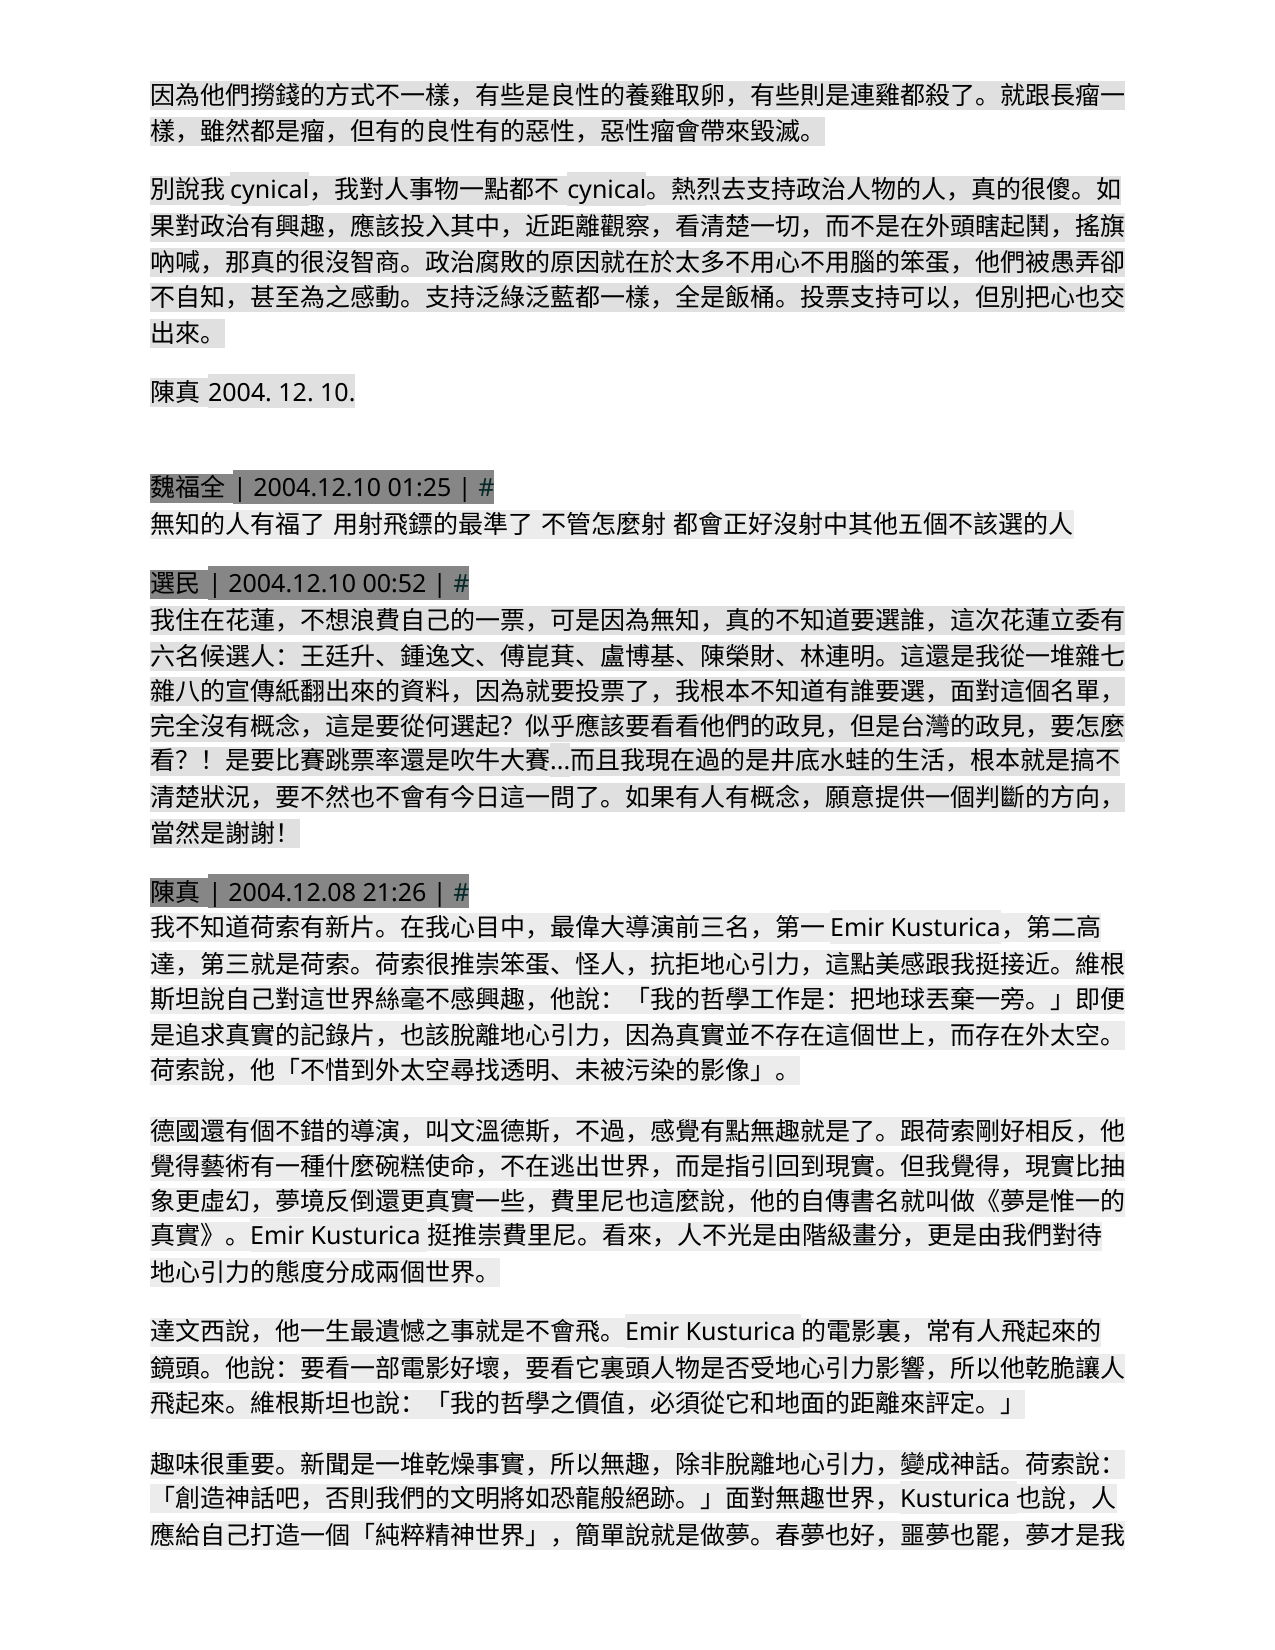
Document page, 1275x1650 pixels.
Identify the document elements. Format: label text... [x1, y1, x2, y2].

text 趣味很重要。新聞是一堆乾燥事實，所以無趣，除非脫離地心引力，變成神話。荷索說：「創造神話吧，否則我們的文明將如恐龍般絕跡。」面對無趣世界，Kusturica 也說，人應給自己打造一個「純粹精神世界」，簡單說就是做夢。春夢也好，噩夢也罷，夢才是我 [150, 1444, 1125, 1550]
text 達文西說，他一生最遺憾之事就是不會飛。Emir Kusturica的電影裏，常有人飛起來的鏡頭。他說：要看一部電影好壞，要看它裏頭人物是否受地心引力影響，所以他乾脆讓人飛起來。維根斯坦也說：「我的哲學之價值，必須從它和地面的距離來評定。」 [150, 1312, 1125, 1419]
text 無知的人有福了 用射飛鏢的最準了 不管怎麼射 都會正好沒射中其他五個不該選的人 [150, 504, 1125, 539]
text 魏福全 | 2004.12.10 01:25 | # [150, 469, 1125, 504]
text 因為他們撈錢的方式不一樣，有些是良性的養雞取卵，有些則是連雞都殺了。就跟長瘤一樣，雖然都是瘤，但有的良性有的惡性，惡性瘤會帶來毀滅。 [150, 75, 1125, 146]
text 我不知道荷索有新片。在我心目中，最偉大導演前三名，第一Emir Kusturica，第二高達，第三就是荷索。荷索很推崇笨蛋、怪人，抗拒地心引力，這點美感跟我挺接近。維根斯坦說自己對這世界絲毫不感興趣，他說：「我的哲學工作是：把地球丟棄一旁。」即便是追求真實的記錄片，也該脫離地心引力，因為真實並不存在這個世上，而存在外太空。荷索說，他「不惜到外太空尋找透明、未被污染的影像」。 [150, 908, 1125, 1085]
text 別說我cynical，我對人事物一點都不 cynical。熱烈去支持政治人物的人，真的很傻。如果對政治有興趣，應該投入其中，近距離觀察，看清楚一切，而不是在外頭瞎起鬨，搖旗吶喊，那真的很沒智商。政治腐敗的原因就在於太多不用心不用腦的笨蛋，他們被愚弄卻不自知，甚至為之感動。支持泛綠泛藍都一樣，全是飯桶。投票支持可以，但別把心也交出來。 [150, 171, 1125, 348]
text 選民 | 2004.12.10 00:52 | # [150, 564, 1125, 600]
text 德國還有個不錯的導演，叫文溫德斯，不過，感覺有點無趣就是了。跟荷索剛好相反，他覺得藝術有一種什麼碗糕使命，不在逃出世界，而是指引回到現實。但我覺得，現實比抽象更虛幻，夢境反倒還更真實一些，費里尼也這麼說，他的自傳書名就叫做《夢是惟一的真實》。Emir Kusturica 挺推崇費里尼。看來，人不光是由階級畫分，更是由我們對待地心引力的態度分成兩個世界。 [150, 1110, 1125, 1287]
text 陳真 | 2004.12.08 21:26 | # [150, 873, 1125, 908]
text 我住在花蓮，不想浪費自己的一票，可是因為無知，真的不知道要選誰，這次花蓮立委有六名候選人：王廷升、鍾逸文、傅崑萁、盧博基、陳榮財、林連明。這還是我從一堆雜七雜八的宣傳紙翻出來的資料，因為就要投票了，我根本不知道有誰要選，面對這個名單，完全沒有概念，這是要從何選起？似乎應該要看看他們的政見，但是台灣的政見，要怎麼看？！是要比賽跳票率還是吹牛大賽...而且我現在過的是井底水蛙的生活，根本就是搞不清楚狀況，要不然也不會有今日這一問了。如果有人有概念，願意提供一個判斷的方向，當然是謝謝！ [150, 600, 1125, 848]
text 陳真 2004. 12. 10. [150, 373, 1125, 444]
